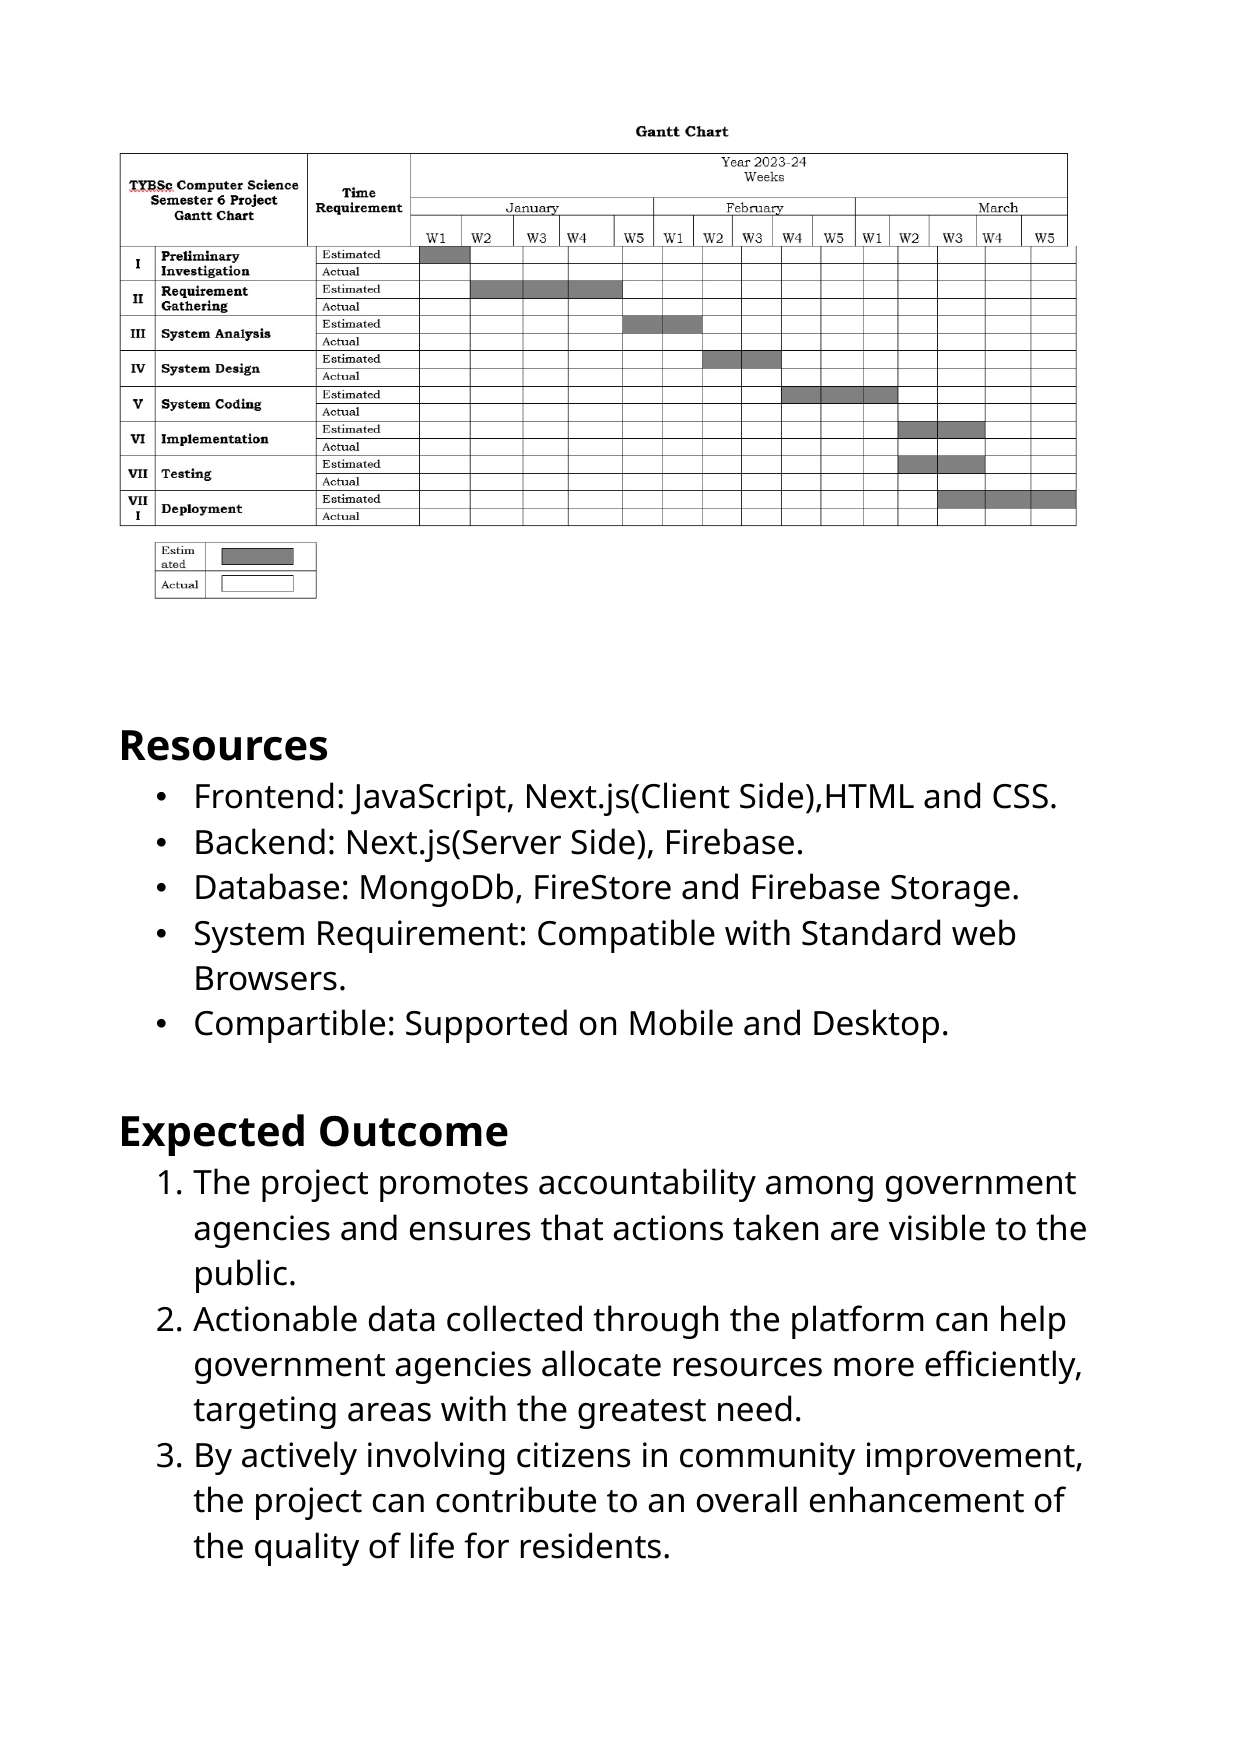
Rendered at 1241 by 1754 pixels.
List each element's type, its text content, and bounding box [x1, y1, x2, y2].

text Expected Outcome [118, 1102, 1122, 1159]
list Compartible: Supported on Mobile and Desktop. [156, 1000, 1122, 1046]
picture [118, 118, 1123, 603]
list Backend: Next.js(Server Side), Firebase. [156, 818, 1122, 864]
list By actively involving citizens in community improvement, the project can contribute to an overall enhancement of the quality of life for residents. [156, 1432, 1122, 1568]
list System Requirement: Compatible with Standard web Browsers. [156, 909, 1122, 1000]
list Database: MongoDb, FireStore and Firebase Storage. [156, 864, 1122, 909]
list Actionable data collected through the platform can help government agencies allocate resources more efficiently, targeting areas with the greatest need. [156, 1295, 1122, 1432]
list The project promotes accountability among government agencies and ensures that actions taken are visible to the public. [156, 1159, 1122, 1295]
text Resources [118, 716, 1122, 773]
list Frontend: JavaScript, Next.js(Client Side),HTML and CSS. [156, 773, 1122, 818]
